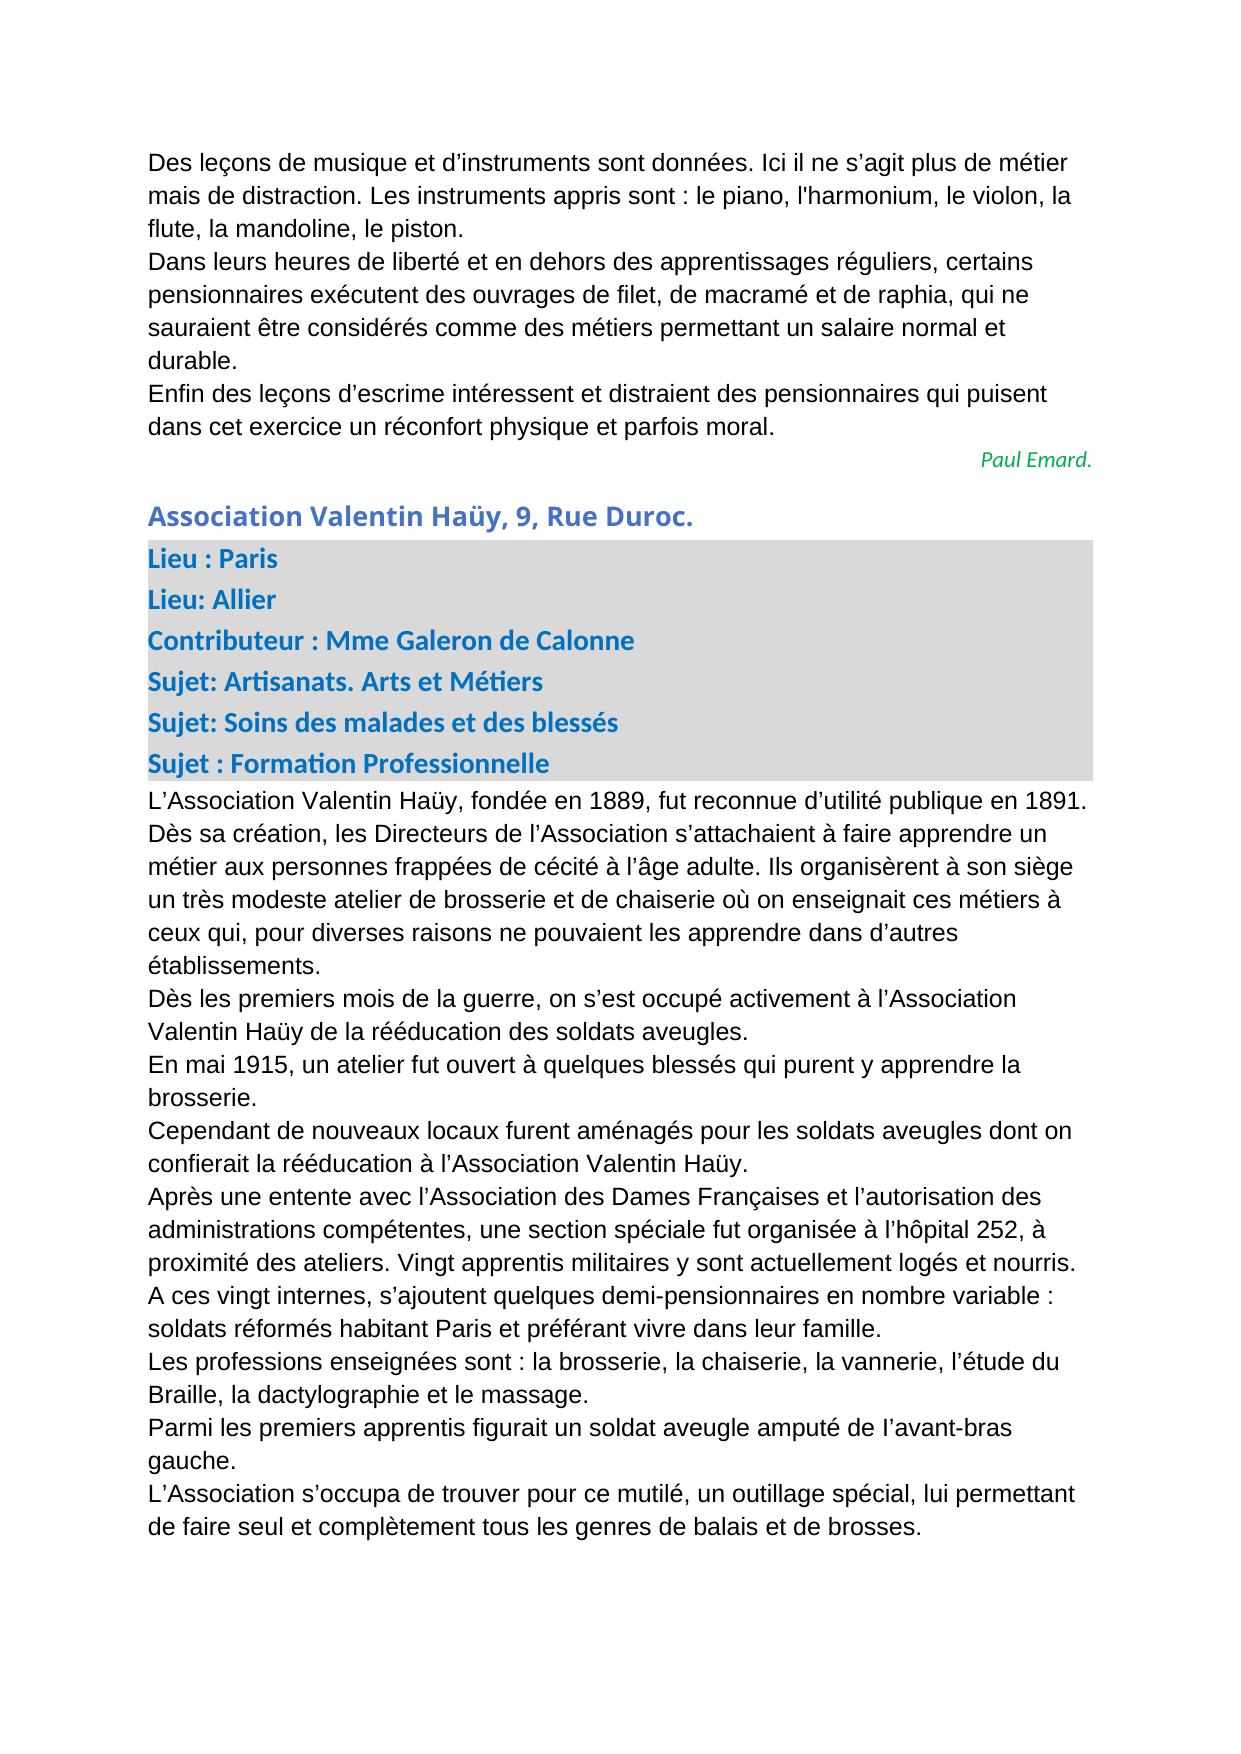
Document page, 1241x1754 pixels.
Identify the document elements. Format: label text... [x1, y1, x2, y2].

text Sujet: Soins des malades et des blessés [148, 704, 1093, 739]
text Sujet : Formation Professionnelle [148, 745, 1093, 781]
text Sujet: Artisanats. Arts et Métiers [148, 663, 1093, 699]
text Dans leurs heures de liberté et en dehors des apprentissages réguliers, certains pensionnaires exécutent des ouvrages de filet, de macramé et de raphia, qui ne sauraient être considérés comme des métiers permettant un salaire normal et durable. [148, 247, 1093, 374]
text Dès sa création, les Directeurs de l’Association s’attachaient à faire apprendre un métier aux personnes frappées de cécité à l’âge adulte. Ils organisèrent à son siège un très modeste atelier de brosserie et de chaiserie où on enseignait ces métiers à ceux qui, pour diverses raisons ne pouvaient les apprendre dans d’autres établissements. [148, 819, 1093, 980]
text Des leçons de musique et d’instruments sont données. Ici il ne s’agit plus de métier mais de distraction. Les instruments appris sont : le piano, l'harmonium, le violon, la flute, la mandoline, le piston. [148, 148, 1093, 242]
text L’Association s’occupa de trouver pour ce mutilé, un outillage spécial, lui permettant de faire seul et complètement tous les genres de balais et de brosses. [148, 1479, 1093, 1541]
subtitle Association Valentin Haüy, 9, Rue Duroc. [148, 498, 1093, 535]
text Parmi les premiers apprentis figurait un soldat aveugle amputé de I’avant-bras gauche. [148, 1413, 1093, 1475]
text L’Association Valentin Haüy, fondée en 1889, fut reconnue d’utilité publique en 1891. [148, 786, 1093, 814]
text Lieu: Allier [148, 581, 1093, 617]
text Cependant de nouveaux locaux furent aménagés pour les soldats aveugles dont on confierait la rééducation à l’Association Valentin Haüy. [148, 1116, 1093, 1178]
text Les professions enseignées sont : la brosserie, la chaiserie, la vannerie, l’étude du Braille, la dactylographie et le massage. [148, 1347, 1093, 1409]
text Enfin des leçons d’escrime intéressent et distraient des pensionnaires qui puisent dans cet exercice un réconfort physique et parfois moral. [148, 379, 1093, 441]
text En mai 1915, un atelier fut ouvert à quelques blessés qui purent y apprendre la brosserie. [148, 1050, 1093, 1112]
text Paul Emard. [148, 445, 1093, 473]
text Après une entente avec l’Association des Dames Françaises et l’autorisation des administrations compétentes, une section spéciale fut organisée à l’hôpital 252, à proximité des ateliers. Vingt apprentis militaires y sont actuellement logés et nourris. [148, 1182, 1093, 1277]
text Contributeur : Mme Galeron de Calonne [148, 622, 1093, 658]
text A ces vingt internes, s’ajoutent quelques demi-pensionnaires en nombre variable : soldats réformés habitant Paris et préférant vivre dans leur famille. [148, 1281, 1093, 1343]
text Lieu : Paris [148, 540, 1093, 576]
text Dès les premiers mois de la guerre, on s’est occupé activement à l’Association Valentin Haüy de la rééducation des soldats aveugles. [148, 984, 1093, 1046]
